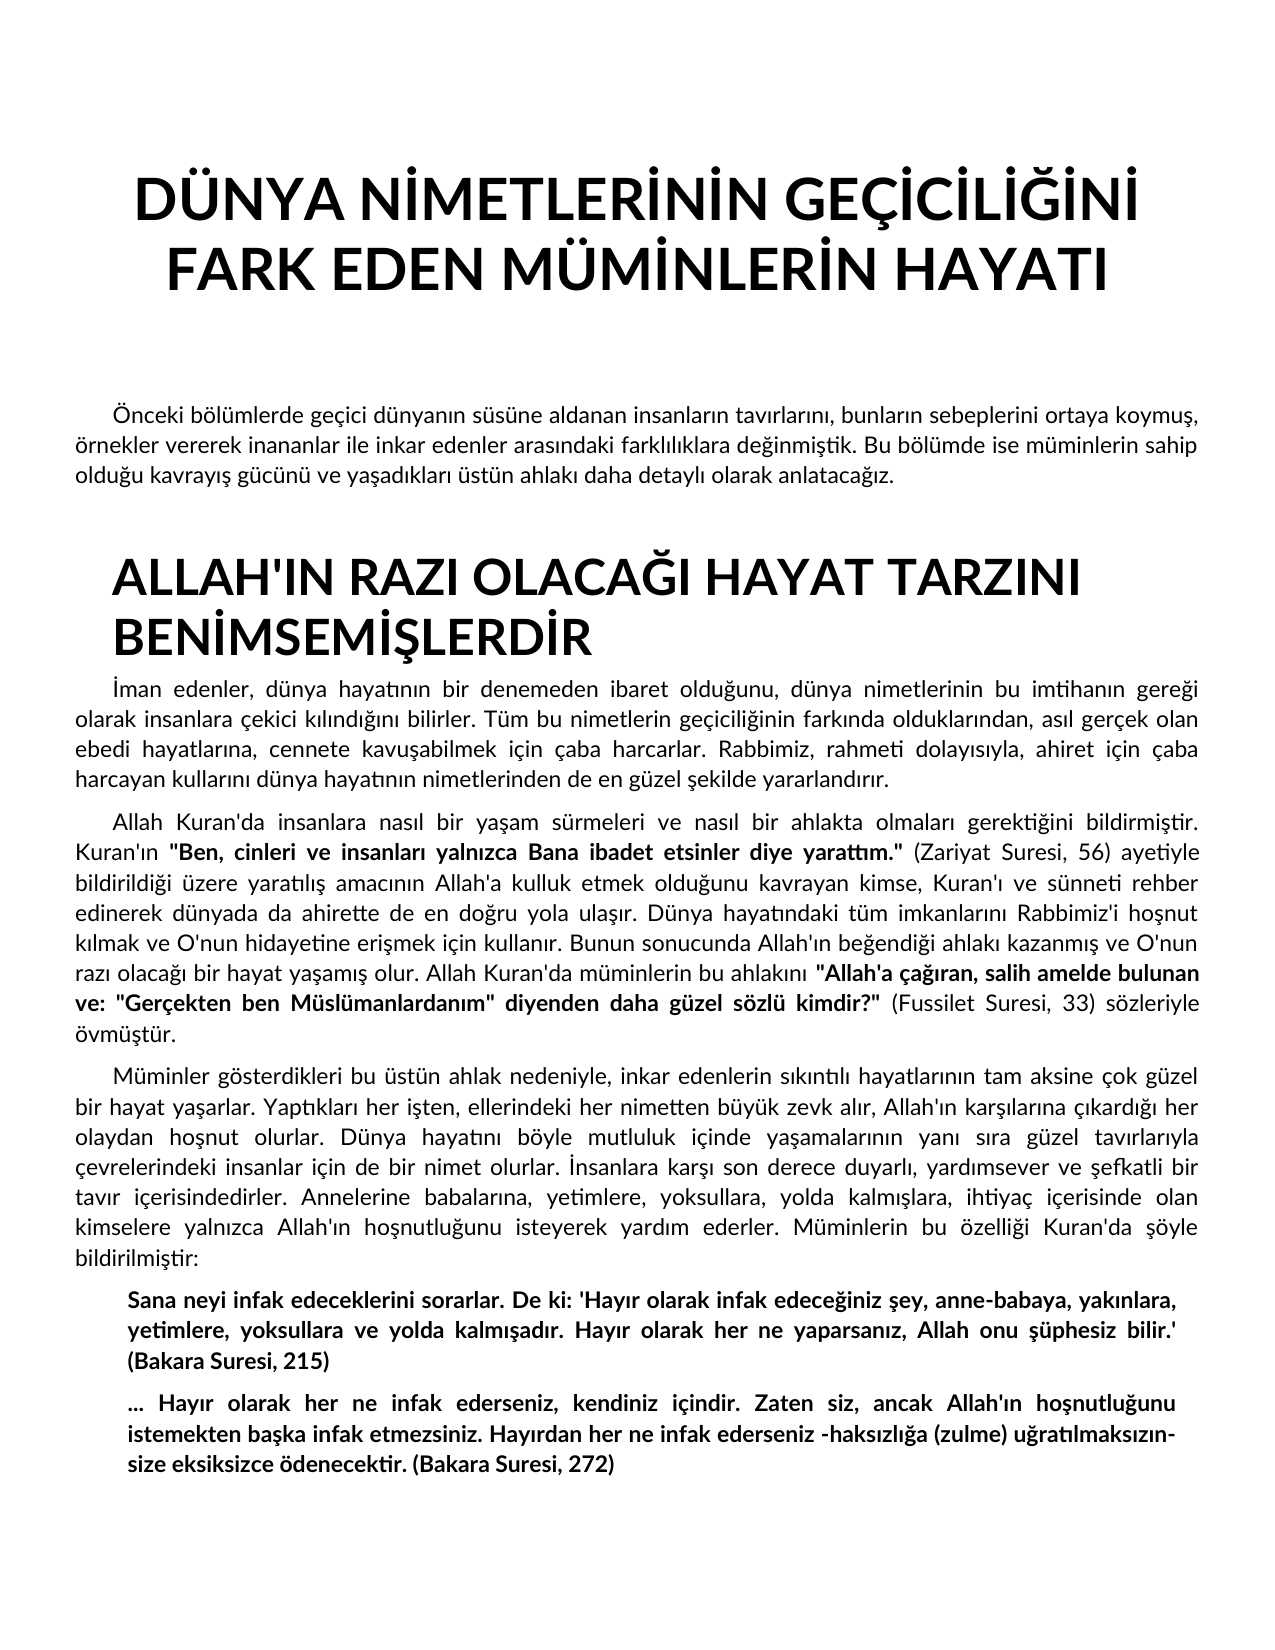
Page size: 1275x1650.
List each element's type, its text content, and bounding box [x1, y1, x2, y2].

text Sana neyi infak edeceklerini sorarlar. De ki: 'Hayır olarak infak edeceğiniz şey, anne-babaya, yakınlara, yetimlere, yoksullara ve yolda kalmışadır. Hayır olarak her ne yaparsanız, Allah onu şüphesiz bilir.' (Bakara Suresi, 215) [127, 1286, 1177, 1374]
text Önceki bölümlerde geçici dünyanın süsüne aldanan insanların tavırlarını, bunların sebeplerini ortaya koymuş, örnekler vererek inananlar ile inkar edenler arasındaki farklılıklara değinmiştik. Bu bölümde ise müminlerin sahip olduğu kavrayış gücünü ve yaşadıkları üstün ahlakı daha detaylı olarak anlatacağız. [75, 400, 1200, 488]
text ... Hayır olarak her ne infak ederseniz, kendiniz içindir. Zaten siz, ancak Allah'ın hoşnutluğunu istemekten başka infak etmezsiniz. Hayırdan her ne infak ederseniz -haksızlığa (zulme) uğratılmaksızın- size eksiksizce ödenecektir. (Bakara Suresi, 272) [127, 1389, 1177, 1477]
subtitle ALLAH'IN RAZI OLACAĞI HAYAT TARZINI BENİMSEMİŞLERDİR [112, 546, 1200, 666]
text İman edenler, dünya hayatının bir denemeden ibaret olduğunu, dünya nimetlerinin bu imtihanın gereği olarak insanlara çekici kılındığını bilirler. Tüm bu nimetlerin geçiciliğinin farkında olduklarından, asıl gerçek olan ebedi hayatlarına, cennete kavuşabilmek için çaba harcarlar. Rabbimiz, rahmeti dolayısıyla, ahiret için çaba harcayan kullarını dünya hayatının nimetlerinden de en güzel şekilde yararlandırır. [75, 674, 1200, 793]
text Allah Kuran'da insanlara nasıl bir yaşam sürmeleri ve nasıl bir ahlakta olmaları gerektiğini bildirmiştir. Kuran'ın "Ben, cinleri ve insanları yalnızca Bana ibadet etsinler diye yarattım." (Zariyat Suresi, 56) ayetiyle bildirildiği üzere yaratılış amacının Allah'a kulluk etmek olduğunu kavrayan kimse, Kuran'ı ve sünneti rehber edinerek dünyada da ahirette de en doğru yola ulaşır. Dünya hayatındaki tüm imkanlarını Rabbimiz'i hoşnut kılmak ve O'nun hidayetine erişmek için kullanır. Bunun sonucunda Allah'ın beğendiği ahlakı kazanmış ve O'nun razı olacağı bir hayat yaşamış olur. Allah Kuran'da müminlerin bu ahlakını "Allah'a çağıran, salih amelde bulunan ve: "Gerçekten ben Müslümanlardanım" diyenden daha güzel sözlü kimdir?" (Fussilet Suresi, 33) sözleriyle övmüştür. [75, 808, 1200, 1047]
subtitle DÜNYA NİMETLERİNİN GEÇİCİLİĞİNİ FARK EDEN MÜMİNLERİN HAYATI [75, 162, 1200, 302]
text Müminler gösterdikleri bu üstün ahlak nedeniyle, inkar edenlerin sıkıntılı hayatlarının tam aksine çok güzel bir hayat yaşarlar. Yaptıkları her işten, ellerindeki her nimetten büyük zevk alır, Allah'ın karşılarına çıkardığı her olaydan hoşnut olurlar. Dünya hayatını böyle mutluluk içinde yaşamalarının yanı sıra güzel tavırlarıyla çevrelerindeki insanlar için de bir nimet olurlar. İnsanlara karşı son derece duyarlı, yardımsever ve şefkatli bir tavır içerisindedirler. Annelerine babalarına, yetimlere, yoksullara, yolda kalmışlara, ihtiyaç içerisinde olan kimselere yalnızca Allah'ın hoşnutluğunu isteyerek yardım ederler. Müminlerin bu özelliği Kuran'da şöyle bildirilmiştir: [75, 1062, 1200, 1271]
